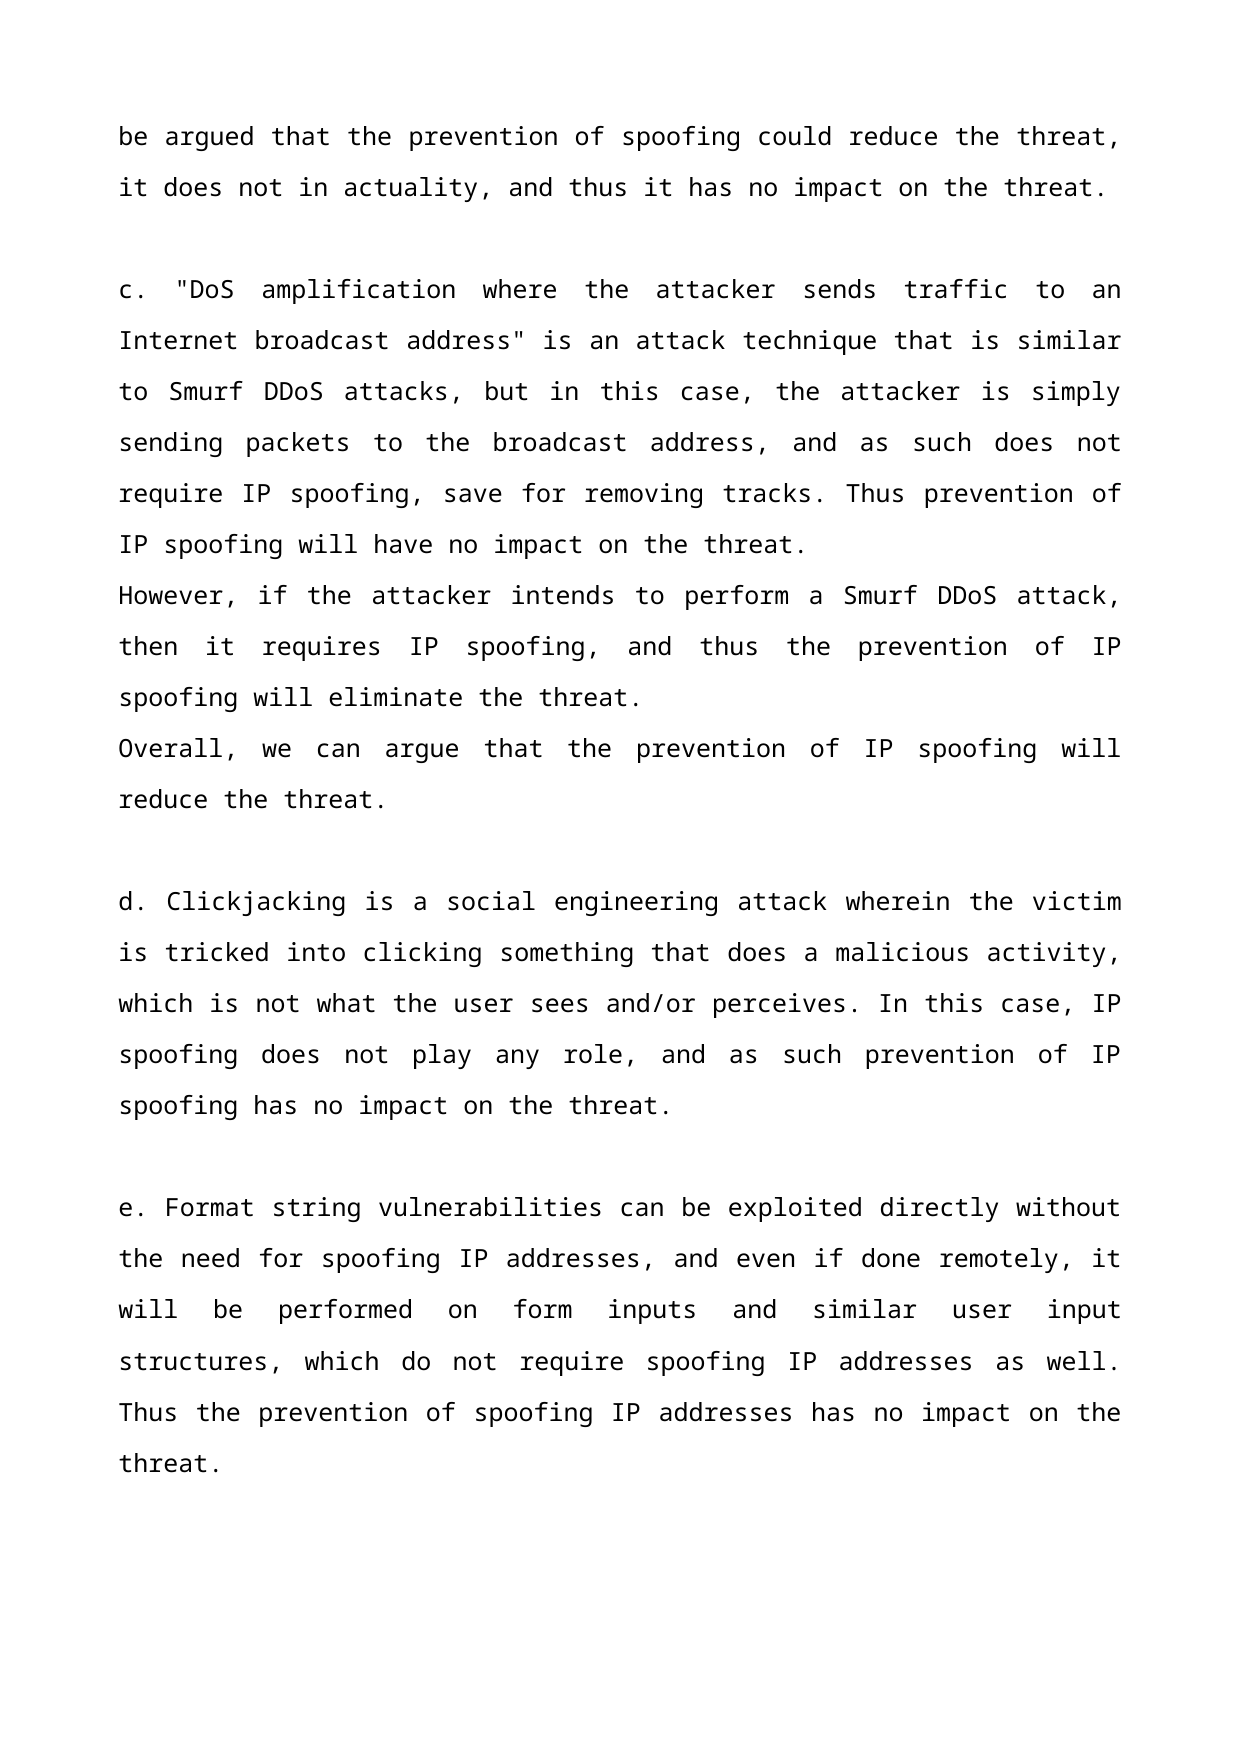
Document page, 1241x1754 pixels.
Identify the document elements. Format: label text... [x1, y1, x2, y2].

text be argued that the prevention of spoofing could reduce the threat, it does not in actuality, and thus it has no impact on the threat. [118, 118, 1122, 203]
text e. Format string vulnerabilities can be exploited directly without the need for spoofing IP addresses, and even if done remotely, it will be performed on form inputs and similar user input structures, which do not require spoofing IP addresses as well. Thus the prevention of spoofing IP addresses has no impact on the threat. [118, 1190, 1122, 1479]
text However, if the attacker intends to perform a Smurf DDoS attack, then it requires IP spoofing, and thus the prevention of IP spoofing will eliminate the threat. [118, 577, 1122, 714]
text Overall, we can argue that the prevention of IP spoofing will reduce the threat. [118, 731, 1122, 816]
text c. "DoS amplification where the attacker sends traffic to an Internet broadcast address" is an attack technique that is similar to Smurf DDoS attacks, but in this case, the attacker is simply sending packets to the broadcast address, and as such does not require IP spoofing, save for removing tracks. Thus prevention of IP spoofing will have no impact on the threat. [118, 271, 1122, 561]
text d. Clickjacking is a social engineering attack wherein the victim is tricked into clicking something that does a malicious activity, which is not what the user sees and/or perceives. In this case, IP spoofing does not play any role, and as such prevention of IP spoofing has no impact on the threat. [118, 884, 1122, 1122]
